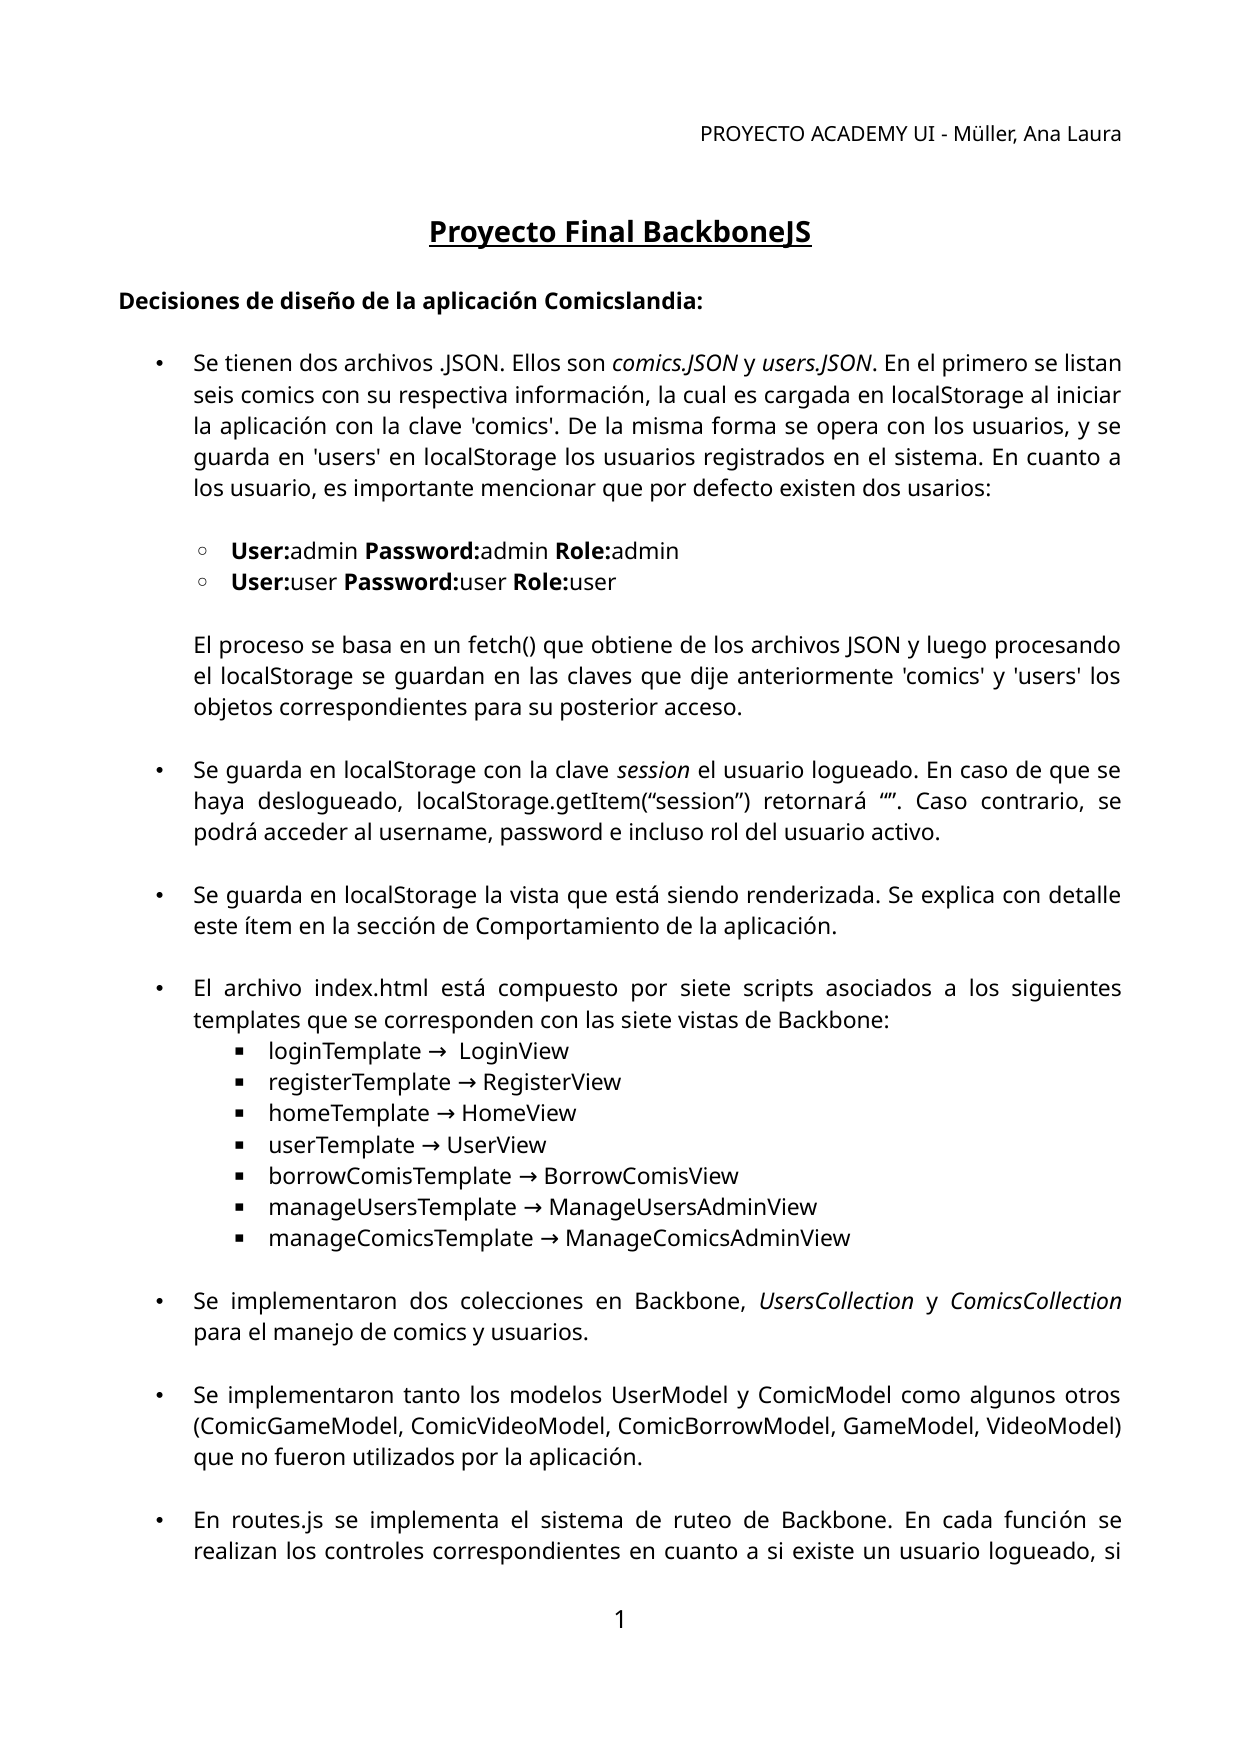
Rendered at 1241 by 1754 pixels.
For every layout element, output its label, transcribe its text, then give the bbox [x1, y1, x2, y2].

list User:user Password:user Role:user [193, 566, 1122, 597]
list El archivo index.html está compuesto por siete scripts asociados a los siguientes templates que se corresponden con las siete vistas de Backbone: [156, 972, 1122, 1035]
list userTemplate → UserView [231, 1129, 1122, 1160]
list Se guarda en localStorage la vista que está siendo renderizada. Se explica con detalle este ítem en la sección de Comportamiento de la aplicación. [156, 879, 1122, 941]
list Se implementaron dos colecciones en Backbone, UsersCollection y ComicsCollection para el manejo de comics y usuarios. [156, 1285, 1122, 1347]
list Se tienen dos archivos .JSON. Ellos son comics.JSON y users.JSON. En el primero se listan seis comics con su respectiva información, la cual es cargada en localStorage al iniciar la aplicación con la clave 'comics'. De la misma forma se opera con los usuarios, y se guarda en 'users' en localStorage los usuarios registrados en el sistema. En cuanto a los usuario, es importante mencionar que por defecto existen dos usarios: [156, 347, 1122, 504]
list El proceso se basa en un fetch() que obtiene de los archivos JSON y luego procesando el localStorage se guardan en las claves que dije anteriormente 'comics' y 'users' los objetos correspondientes para su posterior acceso. [156, 629, 1122, 722]
list borrowComisTemplate → BorrowComisView [231, 1160, 1122, 1191]
list Se guarda en localStorage con la clave session el usuario logueado. En caso de que se haya deslogueado, localStorage.getItem(“session”) retornará “”. Caso contrario, se podrá acceder al username, password e incluso rol del usuario activo. [156, 754, 1122, 847]
text Proyecto Final BackboneJS [118, 211, 1122, 251]
list loginTemplate → LoginView [231, 1035, 1122, 1066]
list homeTemplate → HomeView [231, 1097, 1122, 1129]
list manageUsersTemplate → ManageUsersAdminView [231, 1191, 1122, 1222]
list manageComicsTemplate → ManageComicsAdminView [231, 1222, 1122, 1254]
list User:admin Password:admin Role:admin [193, 535, 1122, 566]
list Se implementaron tanto los modelos UserModel y ComicModel como algunos otros (ComicGameModel, ComicVideoModel, ComicBorrowModel, GameModel, VideoModel) que no fueron utilizados por la aplicación. [156, 1379, 1122, 1472]
list En routes.js se implementa el sistema de ruteo de Backbone. En cada función se realizan los controles correspondientes en cuanto a si existe un usuario logueado, si [156, 1504, 1122, 1566]
text Decisiones de diseño de la aplicación Comicslandia: [118, 285, 1122, 316]
list registerTemplate → RegisterView [231, 1066, 1122, 1097]
